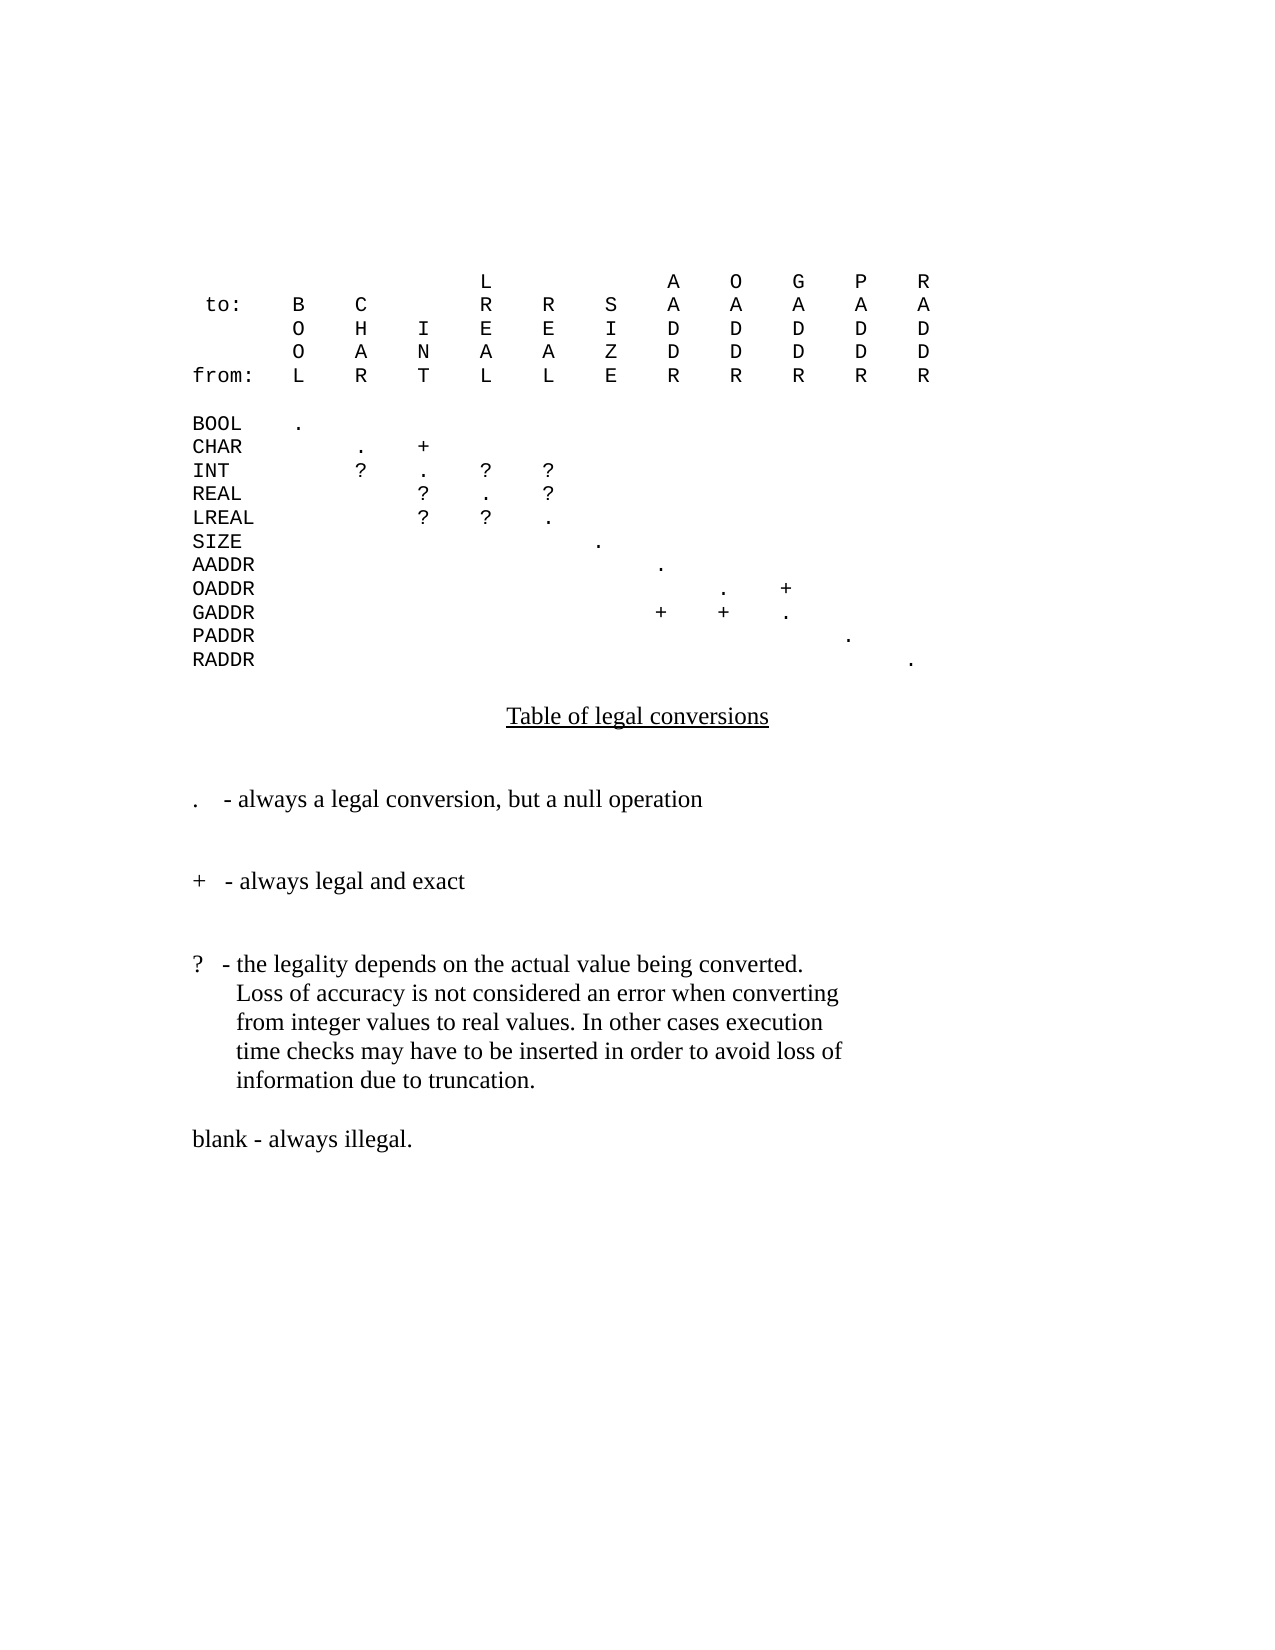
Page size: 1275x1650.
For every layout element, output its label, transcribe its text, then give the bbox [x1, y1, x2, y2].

text PADDR . [118, 625, 1157, 649]
text REAL ? . ? [118, 483, 1157, 507]
text from: L R T L L E R R R R R [118, 365, 1157, 389]
text Table of legal conversions [118, 701, 1157, 730]
text INT ? . ? ? [118, 460, 1157, 483]
text SIZE . [118, 531, 1157, 554]
text BOOL . [118, 412, 1157, 436]
text + - always legal and exact [118, 866, 1157, 895]
text CHAR . + [118, 436, 1157, 460]
text LREAL ? ? . [118, 507, 1157, 531]
text blank - always illegal. [118, 1124, 1157, 1153]
text L A O G P R [118, 271, 1157, 294]
text ? - the legality depends on the actual value being converted. [118, 949, 1157, 978]
text GADDR + + . [118, 602, 1157, 625]
text OADDR . + [118, 578, 1157, 602]
text . - always a legal conversion, but a null operation [118, 784, 1157, 813]
text from integer values to real values. In other cases execution [118, 1007, 1157, 1036]
text to: B C R R S A A A A A [118, 294, 1157, 318]
text information due to truncation. [118, 1066, 1157, 1094]
text Loss of accuracy is not considered an error when converting [118, 978, 1157, 1007]
text time checks may have to be inserted in order to avoid loss of [118, 1036, 1157, 1065]
text RADDR . [118, 649, 1157, 673]
text AADDR . [118, 554, 1157, 578]
text O A N A A Z D D D D D [118, 342, 1157, 365]
text O H I E E I D D D D D [118, 318, 1157, 342]
